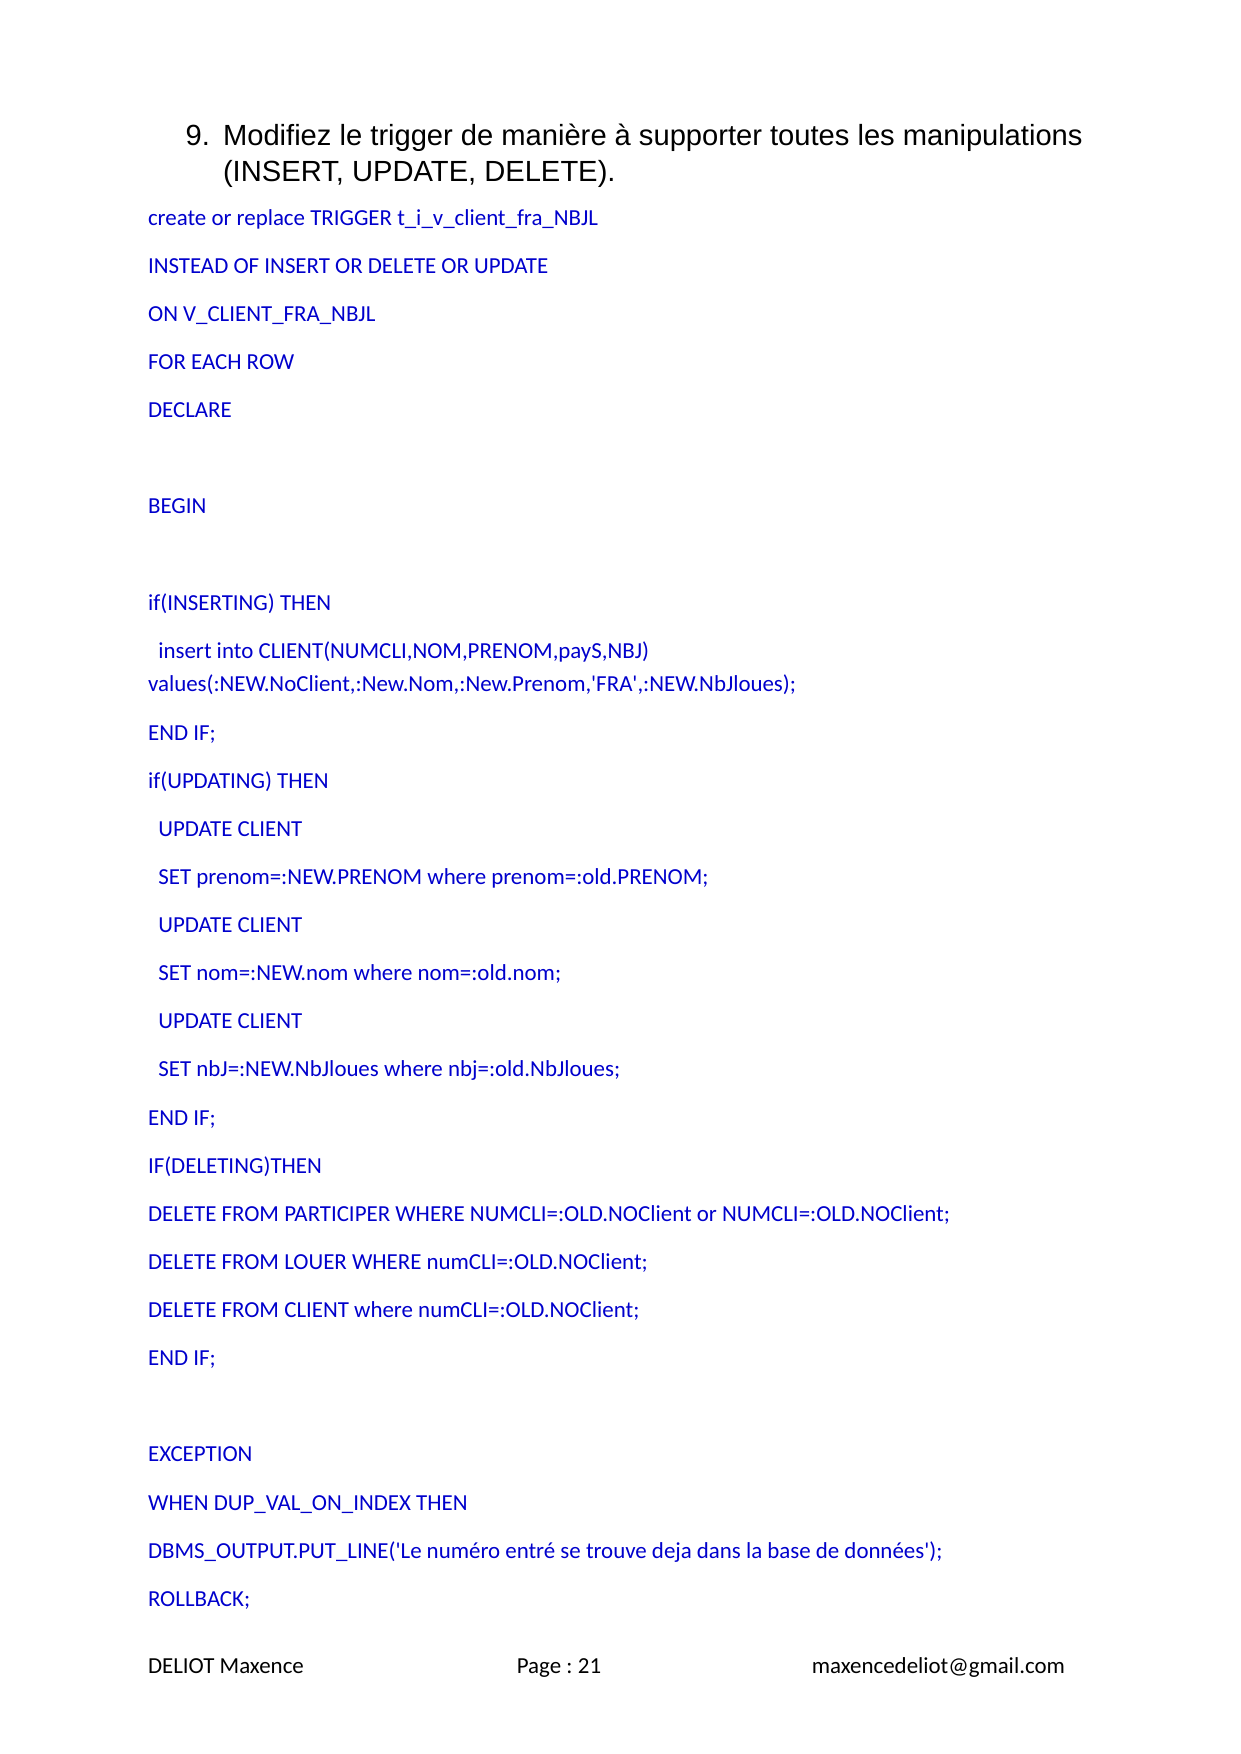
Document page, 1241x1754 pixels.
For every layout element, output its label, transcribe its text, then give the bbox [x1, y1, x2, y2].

subtitle Modifiez le trigger de manière à supporter toutes les manipulations (INSERT, UPDATE, DELETE). [185, 118, 1093, 188]
text END IF; [148, 1343, 1093, 1371]
text BEGIN [148, 492, 1093, 520]
text UPDATE CLIENT [148, 1006, 1093, 1034]
text WHEN DUP_VAL_ON_INDEX THEN [148, 1488, 1093, 1516]
text UPDATE CLIENT [148, 910, 1093, 938]
text END IF; [148, 1103, 1093, 1131]
text DBMS_OUTPUT.PUT_LINE('Le numéro entré se trouve deja dans la base de données'); [148, 1536, 1093, 1564]
text DELETE FROM LOUER WHERE numCLI=:OLD.NOClient; [148, 1247, 1093, 1275]
text ROLLBACK; [148, 1584, 1093, 1612]
text DECLARE [148, 395, 1093, 423]
text SET nom=:NEW.nom where nom=:old.nom; [148, 958, 1093, 986]
text INSTEAD OF INSERT OR DELETE OR UPDATE [148, 251, 1093, 279]
text create or replace TRIGGER t_i_v_client_fra_NBJL [148, 203, 1093, 231]
text DELETE FROM CLIENT where numCLI=:OLD.NOClient; [148, 1295, 1093, 1323]
text SET prenom=:NEW.PRENOM where prenom=:old.PRENOM; [148, 862, 1093, 890]
text SET nbJ=:NEW.NbJloues where nbj=:old.NbJloues; [148, 1054, 1093, 1083]
text FOR EACH ROW [148, 347, 1093, 375]
text EXCEPTION [148, 1439, 1093, 1468]
text ON V_CLIENT_FRA_NBJL [148, 299, 1093, 327]
text DELETE FROM PARTICIPER WHERE NUMCLI=:OLD.NOClient or NUMCLI=:OLD.NOClient; [148, 1199, 1093, 1227]
text if(INSERTING) THEN [148, 588, 1093, 616]
text if(UPDATING) THEN [148, 766, 1093, 794]
text insert into CLIENT(NUMCLI,NOM,PRENOM,payS,NBJ) values(:NEW.NoClient,:New.Nom,:New.Prenom,'FRA',:NEW.NbJloues); [148, 636, 1093, 698]
text END IF; [148, 718, 1093, 746]
text IF(DELETING)THEN [148, 1151, 1093, 1179]
text UPDATE CLIENT [148, 814, 1093, 842]
